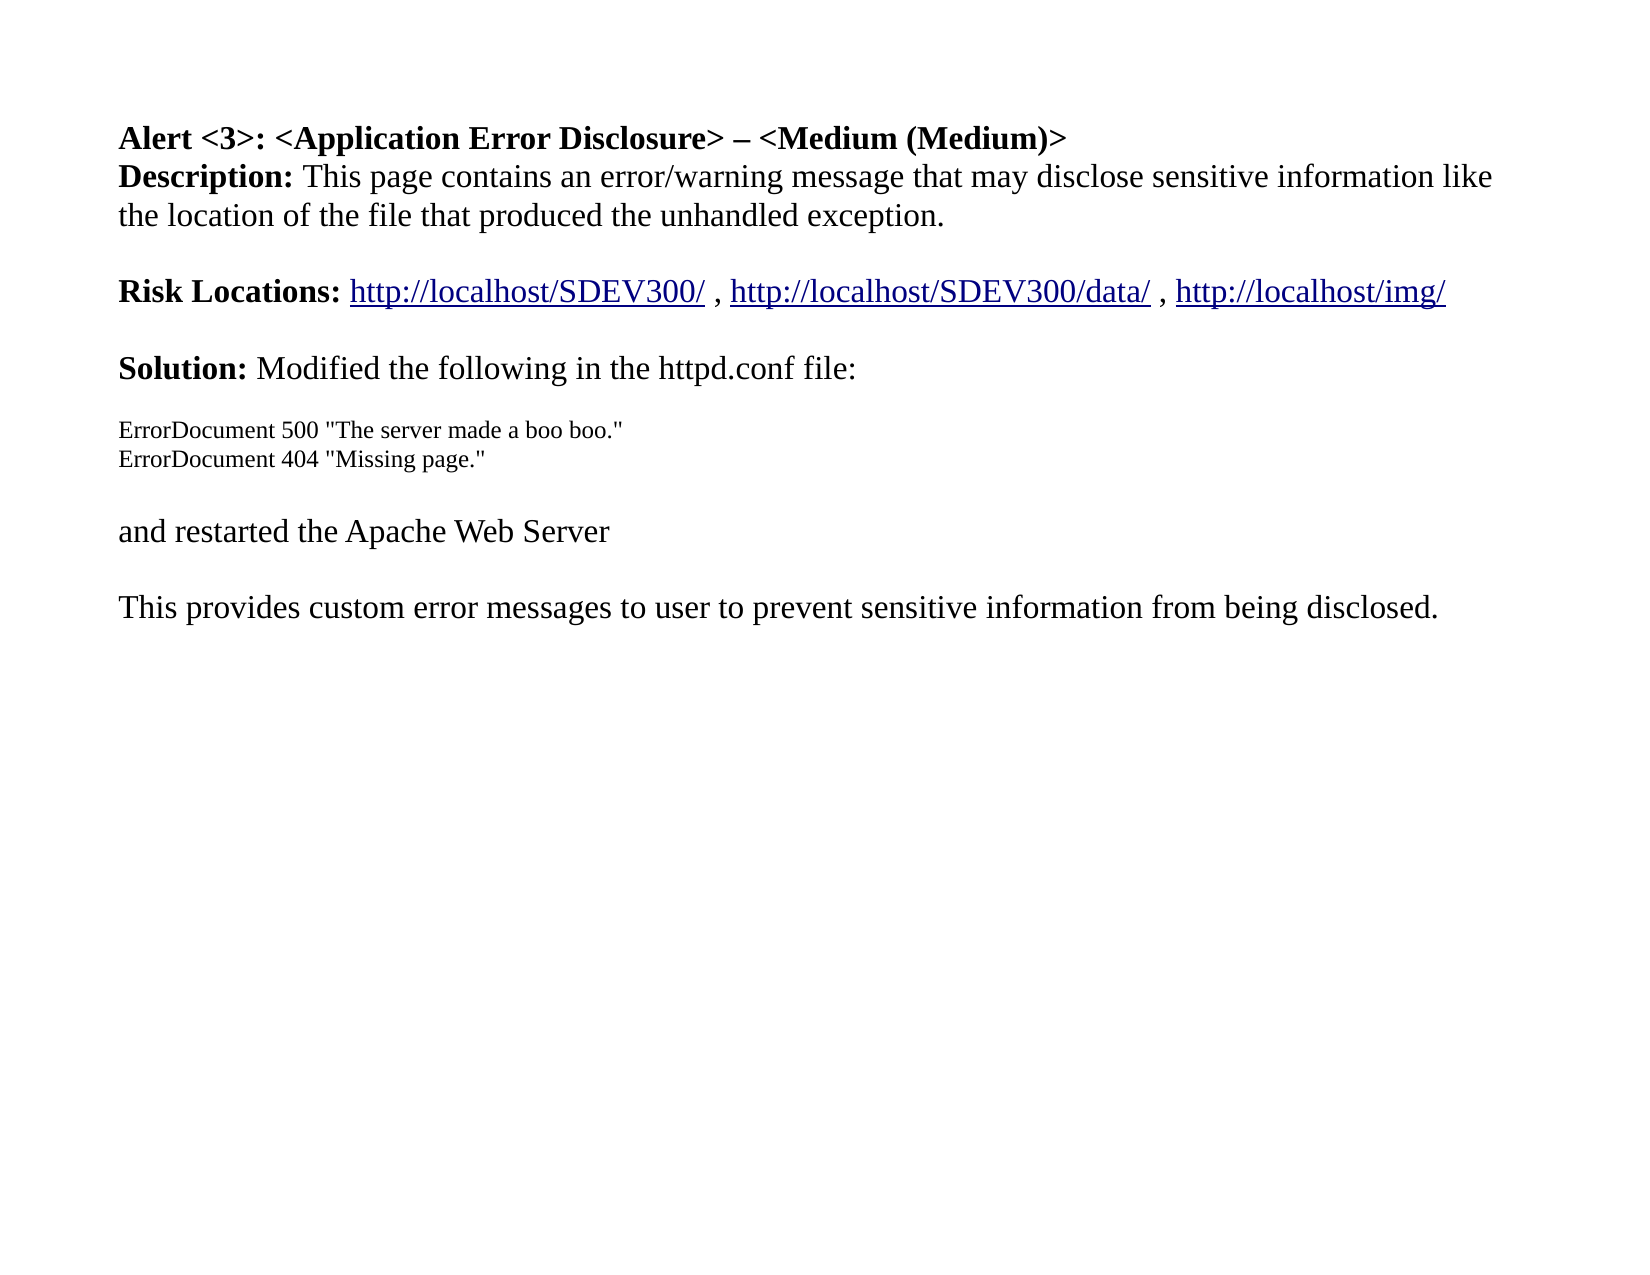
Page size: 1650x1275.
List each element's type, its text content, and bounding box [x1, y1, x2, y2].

text This provides custom error messages to user to prevent sensitive information from being disclosed. [118, 588, 1532, 626]
text Alert <3>: <Application Error Disclosure> – <Medium (Medium)> Description: This page contains an error/warning message that may disclose sensitive information like the location of the file that produced the unhandled exception. [118, 118, 1532, 233]
text Solution: Modified the following in the httpd.conf file: [118, 348, 1532, 386]
text Risk Locations: http://localhost/SDEV300/ , http://localhost/SDEV300/data/ , http://localhost/img/ [118, 271, 1532, 348]
text ErrorDocument 500 "The server made a boo boo." [118, 415, 1532, 444]
text ErrorDocument 404 "Missing page." [118, 444, 1532, 473]
text and restarted the Apache Web Server [118, 511, 1532, 549]
